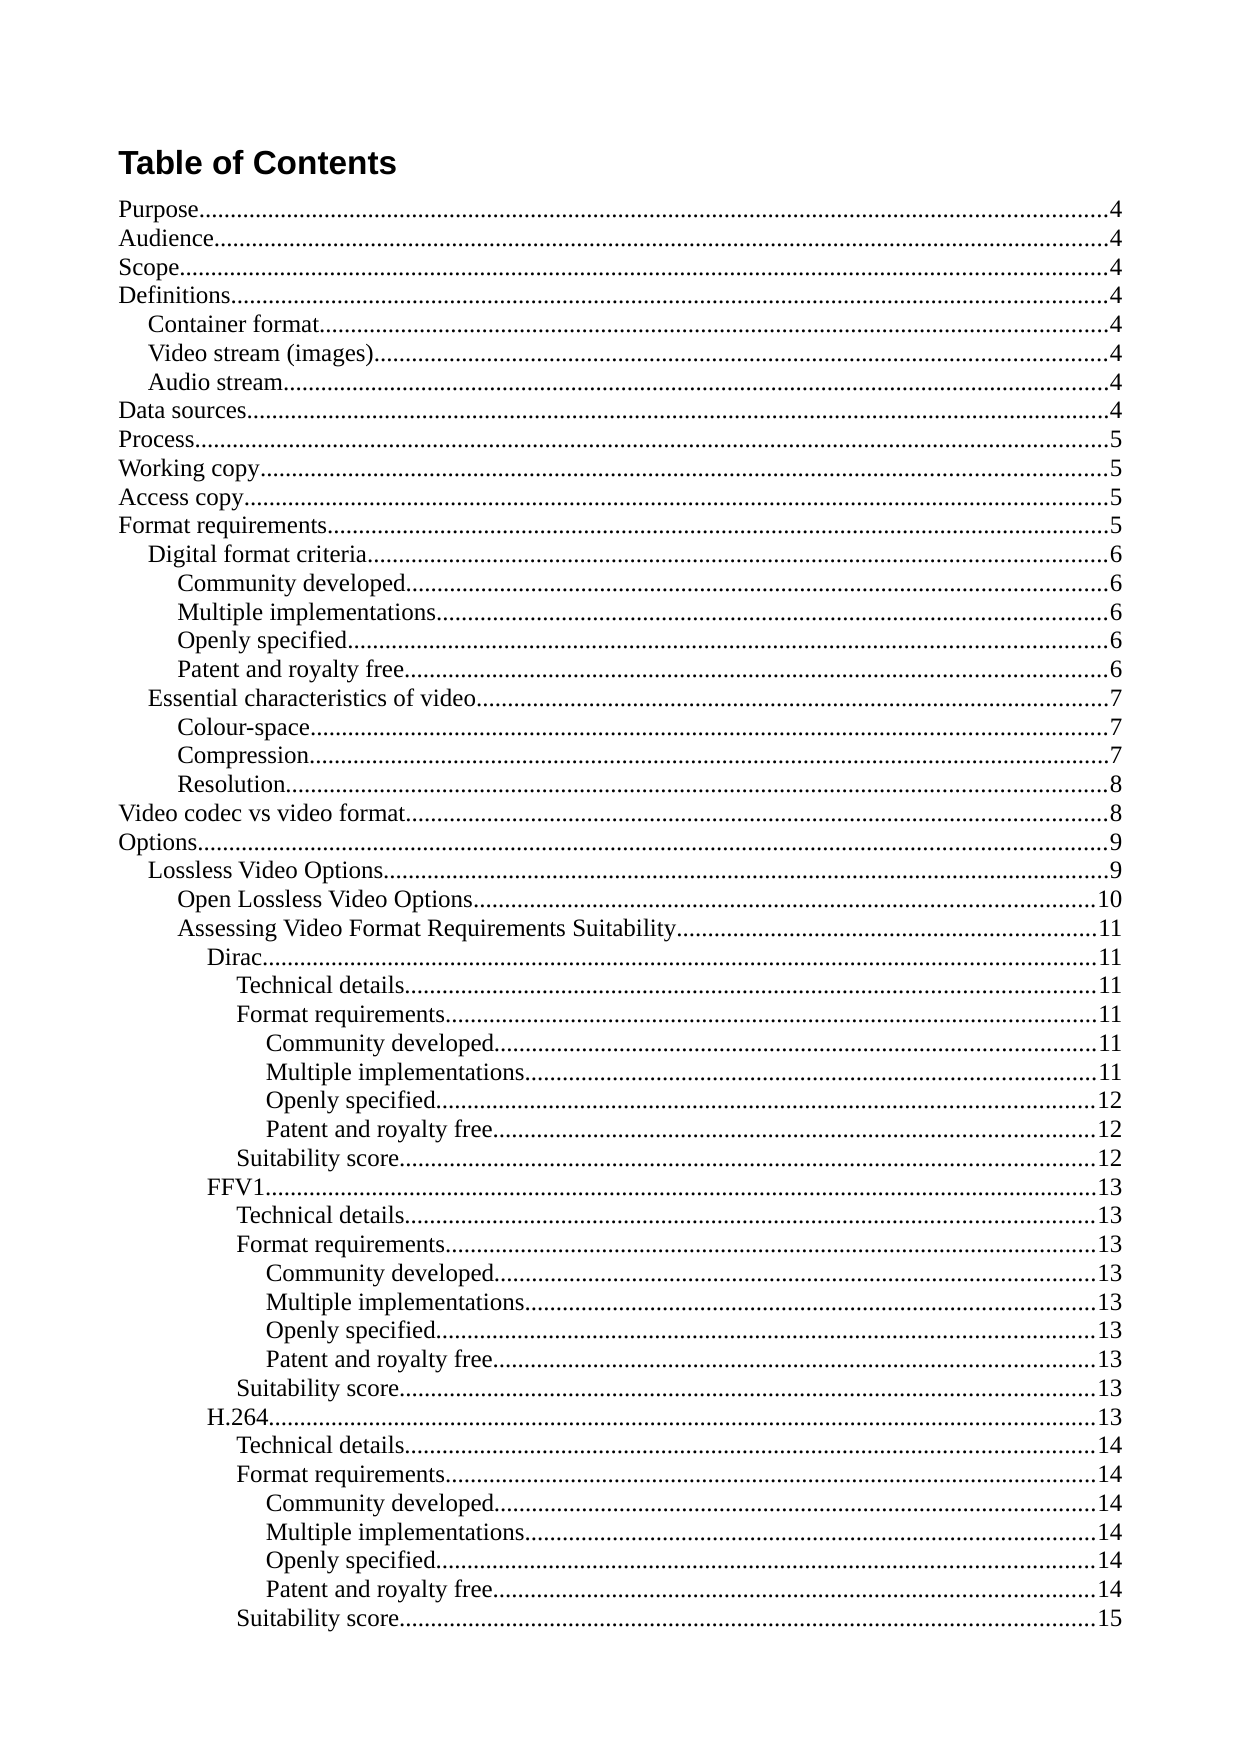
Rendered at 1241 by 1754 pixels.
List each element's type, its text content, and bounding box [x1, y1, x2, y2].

text Openly specified 13 [266, 1315, 1122, 1344]
text Community developed 14 [266, 1488, 1122, 1517]
text Technical details 11 [236, 970, 1122, 999]
text Open Lossless Video Options 10 [177, 884, 1122, 913]
text Options 9 [118, 827, 1122, 855]
text Purpose 4 [118, 194, 1122, 223]
text Openly specified 14 [266, 1545, 1122, 1574]
text Patent and royalty free 6 [177, 654, 1122, 683]
text Suitability score 12 [236, 1143, 1122, 1172]
text Digital format criteria 6 [148, 539, 1122, 568]
text Technical details 13 [236, 1200, 1122, 1229]
text Multiple implementations 14 [266, 1517, 1122, 1545]
text Format requirements 11 [236, 999, 1122, 1028]
text Community developed 11 [266, 1028, 1122, 1057]
text Compression 7 [177, 740, 1122, 769]
subtitle Table of Contents [118, 143, 1122, 182]
text Process 5 [118, 424, 1122, 453]
text Colour-space 7 [177, 712, 1122, 740]
text Suitability score 15 [236, 1603, 1122, 1632]
text Format requirements 14 [236, 1459, 1122, 1488]
text Suitability score 13 [236, 1373, 1122, 1402]
text Definitions 4 [118, 280, 1122, 309]
text Patent and royalty free 12 [266, 1114, 1122, 1143]
text Multiple implementations 11 [266, 1057, 1122, 1085]
text Community developed 13 [266, 1258, 1122, 1287]
text Working copy 5 [118, 453, 1122, 482]
text Patent and royalty free 13 [266, 1344, 1122, 1373]
text Lossless Video Options 9 [148, 855, 1122, 884]
text FFV1 13 [207, 1172, 1122, 1200]
text Multiple implementations 6 [177, 597, 1122, 625]
text Audience 4 [118, 223, 1122, 252]
text Format requirements 5 [118, 510, 1122, 539]
text Container format 4 [148, 309, 1122, 338]
text H.264 13 [207, 1402, 1122, 1430]
text Openly specified 6 [177, 625, 1122, 654]
text Access copy 5 [118, 482, 1122, 510]
text Scope 4 [118, 252, 1122, 280]
text Video codec vs video format 8 [118, 798, 1122, 827]
text Resolution 8 [177, 769, 1122, 798]
text Multiple implementations 13 [266, 1287, 1122, 1315]
text Technical details 14 [236, 1430, 1122, 1459]
text Community developed 6 [177, 568, 1122, 597]
text Dirac 11 [207, 942, 1122, 970]
text Assessing Video Format Requirements Suitability 11 [177, 913, 1122, 942]
text Patent and royalty free 14 [266, 1574, 1122, 1603]
text Essential characteristics of video 7 [148, 683, 1122, 712]
text Data sources 4 [118, 395, 1122, 424]
text Audio stream 4 [148, 367, 1122, 395]
text Format requirements 13 [236, 1229, 1122, 1258]
text Video stream (images) 4 [148, 338, 1122, 367]
text Openly specified 12 [266, 1085, 1122, 1114]
